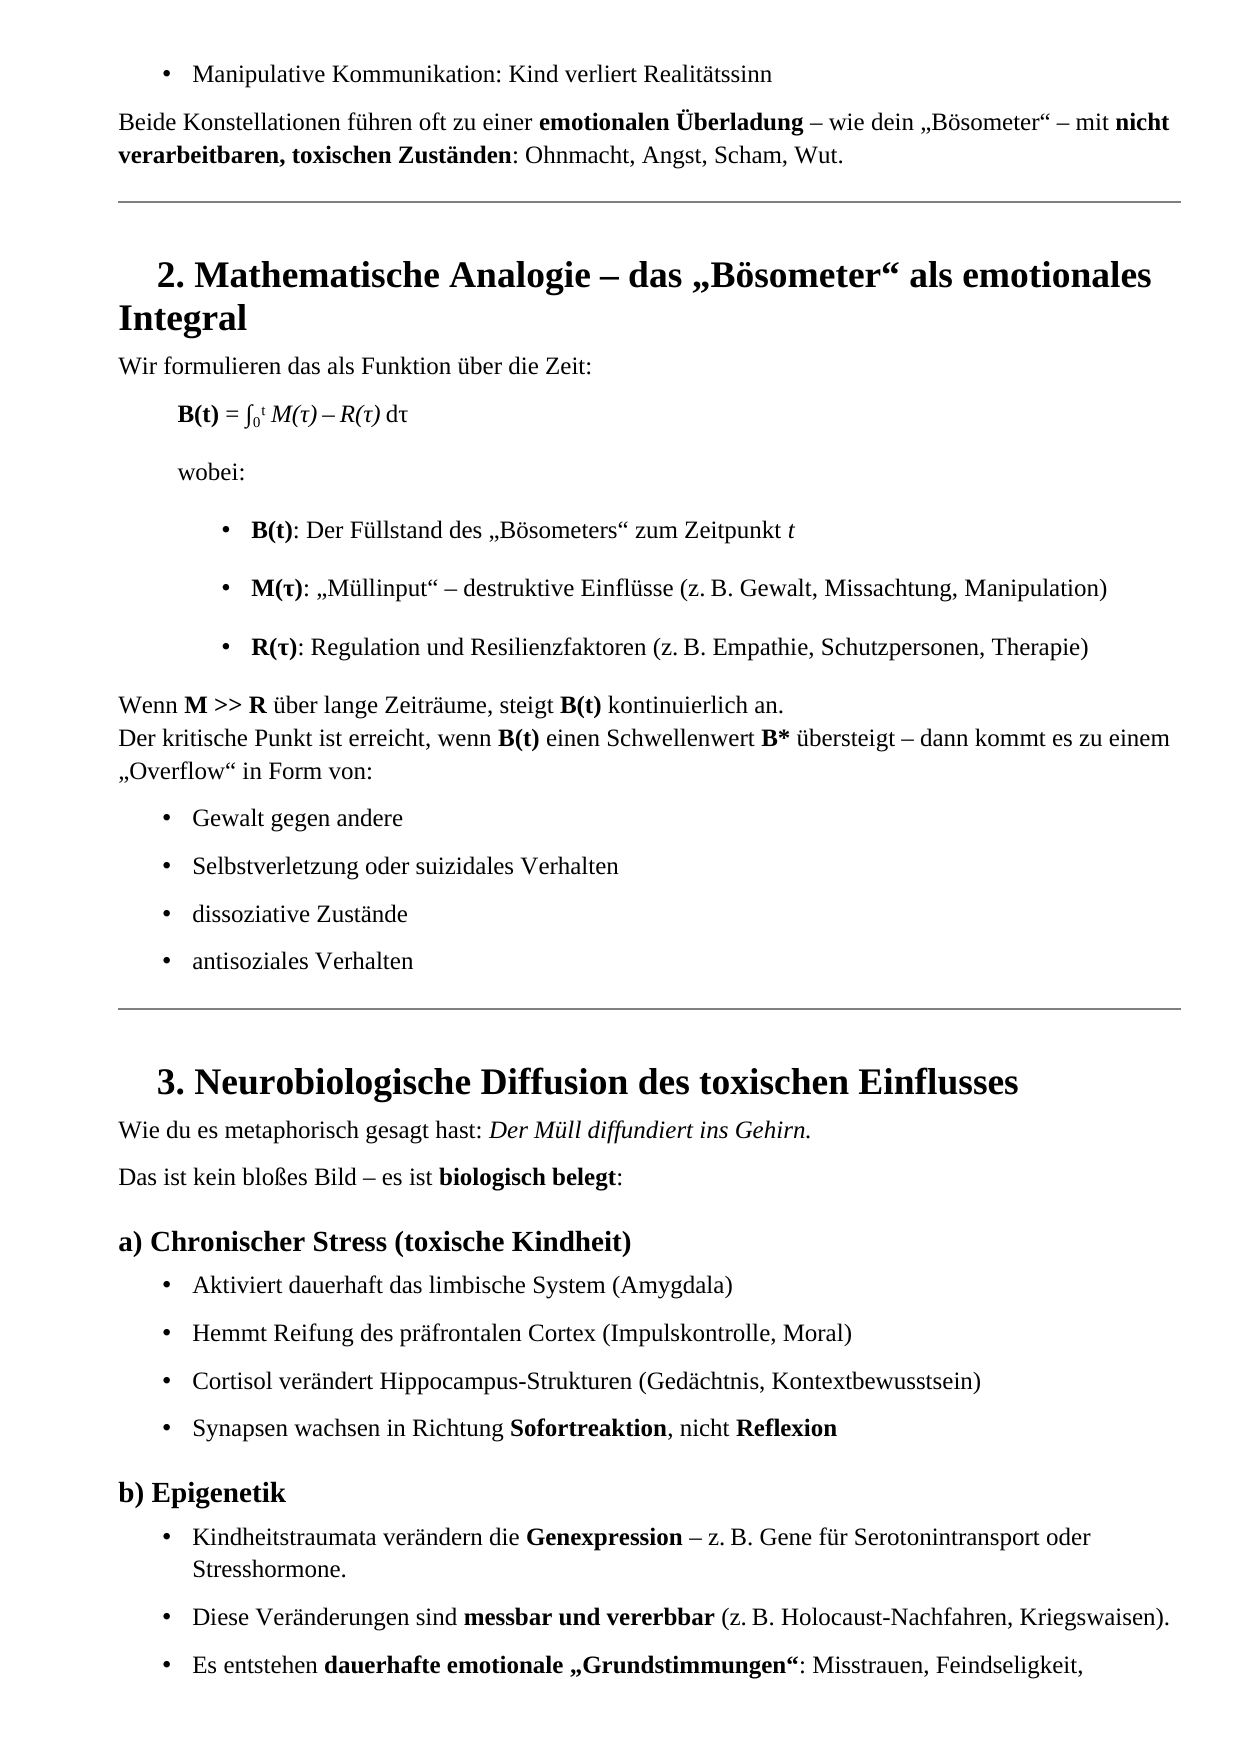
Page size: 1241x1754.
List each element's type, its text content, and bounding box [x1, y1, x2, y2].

subtitle b) Epigenetik [118, 1476, 1181, 1509]
list antisoziales Verhalten [162, 946, 1181, 975]
list Es entstehen dauerhafte emotionale „Grundstimmungen“: Misstrauen, Feindseligkeit, [162, 1650, 1181, 1678]
list Kindheitstraumata verändern die Genexpression – z. B. Gene für Serotonintransport oder Stresshormone. [162, 1522, 1181, 1583]
text Beide Konstellationen führen oft zu einer emotionalen Überladung – wie dein „Bösometer“ – mit nicht verarbeitbaren, toxischen Zuständen: Ohnmacht, Angst, Scham, Wut. [118, 107, 1181, 168]
text wobei: [177, 457, 1122, 486]
list dissoziative Zustände [162, 899, 1181, 927]
list Diese Veränderungen sind messbar und vererbbar (z. B. Holocaust-Nachfahren, Kriegswaisen). [162, 1602, 1181, 1631]
subtitle a) Chronischer Stress (toxische Kindheit) [118, 1224, 1181, 1258]
list B(t): Der Füllstand des „Bösometers“ zum Zeitpunkt t [222, 515, 1122, 544]
text Wie du es metaphorisch gesagt hast: Der Müll diffundiert ins Gehirn. [118, 1115, 1181, 1143]
list R(τ): Regulation und Resilienzfaktoren (z. B. Empathie, Schutzpersonen, Therapie) [222, 632, 1122, 660]
text B(t) = ∫₀ᵗ M(τ) – R(τ) dτ [177, 399, 1122, 427]
list Manipulative Kommunikation: Kind verliert Realitätssinn [162, 59, 1181, 88]
list Aktiviert dauerhaft das limbische System (Amygdala) [162, 1271, 1181, 1299]
text Wenn M >> R über lange Zeiträume, steigt B(t) kontinuierlich an. Der kritische Punkt ist erreicht, wenn B(t) einen Schwellenwert B* übersteigt – dann kommt es zu einem „Overflow“ in Form von: [118, 690, 1181, 785]
text Wir formulieren das als Funktion über die Zeit: [118, 351, 1181, 380]
list Cortisol verändert Hippocampus-Strukturen (Gedächtnis, Kontextbewusstsein) [162, 1366, 1181, 1394]
subtitle 🧬 3. Neurobiologische Diffusion des toxischen Einflusses [118, 1059, 1181, 1102]
list M(τ): „Müllinput“ – destruktive Einflüsse (z. B. Gewalt, Missachtung, Manipulation) [222, 573, 1122, 602]
list Gewalt gegen andere [162, 803, 1181, 832]
list Selbstverletzung oder suizidales Verhalten [162, 851, 1181, 880]
list Hemmt Reifung des präfrontalen Cortex (Impulskontrolle, Moral) [162, 1318, 1181, 1347]
text Das ist kein bloßes Bild – es ist biologisch belegt: [118, 1162, 1181, 1191]
subtitle 🧮 2. Mathematische Analogie – das „Bösometer“ als emotionales Integral [118, 252, 1181, 339]
list Synapsen wachsen in Richtung Sofortreaktion, nicht Reflexion [162, 1413, 1181, 1442]
